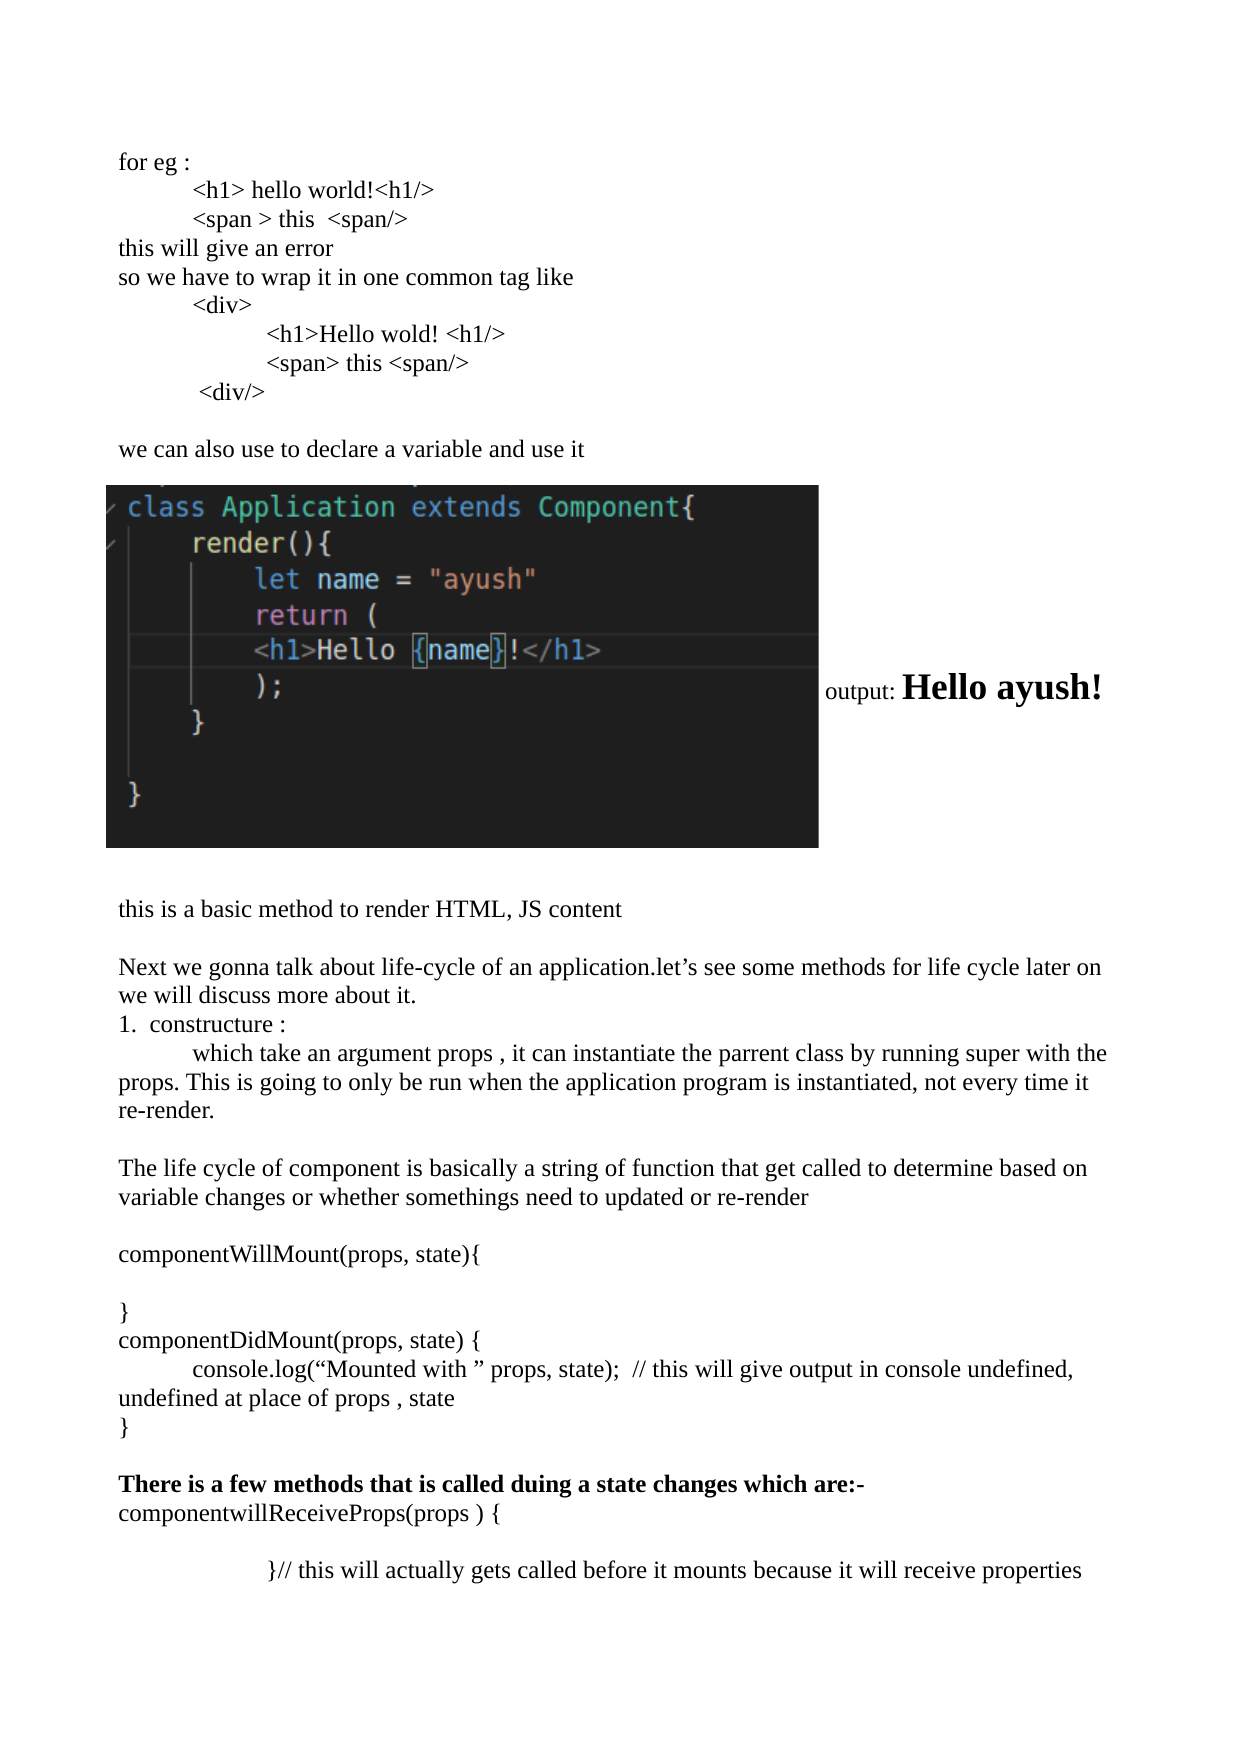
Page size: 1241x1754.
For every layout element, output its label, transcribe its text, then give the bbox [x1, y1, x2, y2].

text } [118, 1412, 1122, 1441]
text componentwillReceiveProps(props ) { [118, 1498, 1122, 1527]
text }// this will actually gets called before it mounts because it will receive properties [118, 1556, 1122, 1584]
text <h1> hello world!<h1/> [118, 176, 1122, 204]
text which take an argument props , it can instantiate the parrent class by running super with the props. This is going to only be run when the application program is instantiated, not every time it re-render. [118, 1038, 1122, 1124]
text <span> this <span/> [118, 348, 1122, 377]
text this will give an error [118, 233, 1122, 262]
text } [118, 1297, 1122, 1326]
text <div> [118, 291, 1122, 319]
text this is a basic method to render HTML, JS content [118, 894, 1122, 923]
text There is a few methods that is called duing a state changes which are:- [118, 1469, 1122, 1498]
text console.log(“Mounted with ” props, state); // this will give output in console undefined, undefined at place of props , state [118, 1354, 1122, 1412]
text <span > this <span/> [118, 204, 1122, 233]
text The life cycle of component is basically a string of function that get called to determine based on variable changes or whether somethings need to updated or re-render [118, 1153, 1122, 1211]
text componentWillMount(props, state){ [118, 1239, 1122, 1268]
text 1. constructure : [118, 1009, 1122, 1038]
text output: Hello ayush! [819, 664, 1122, 707]
text we can also use to declare a variable and use it [118, 434, 1122, 463]
text for eg : [118, 147, 1122, 176]
picture [106, 485, 819, 848]
text <h1>Hello wold! <h1/> [118, 319, 1122, 348]
text so we have to wrap it in one common tag like [118, 262, 1122, 291]
text <div/> [118, 377, 1122, 406]
text Next we gonna talk about life-cycle of an application.let’s see some methods for life cycle later on we will discuss more about it. [118, 952, 1122, 1009]
text componentDidMount(props, state) { [118, 1326, 1122, 1354]
